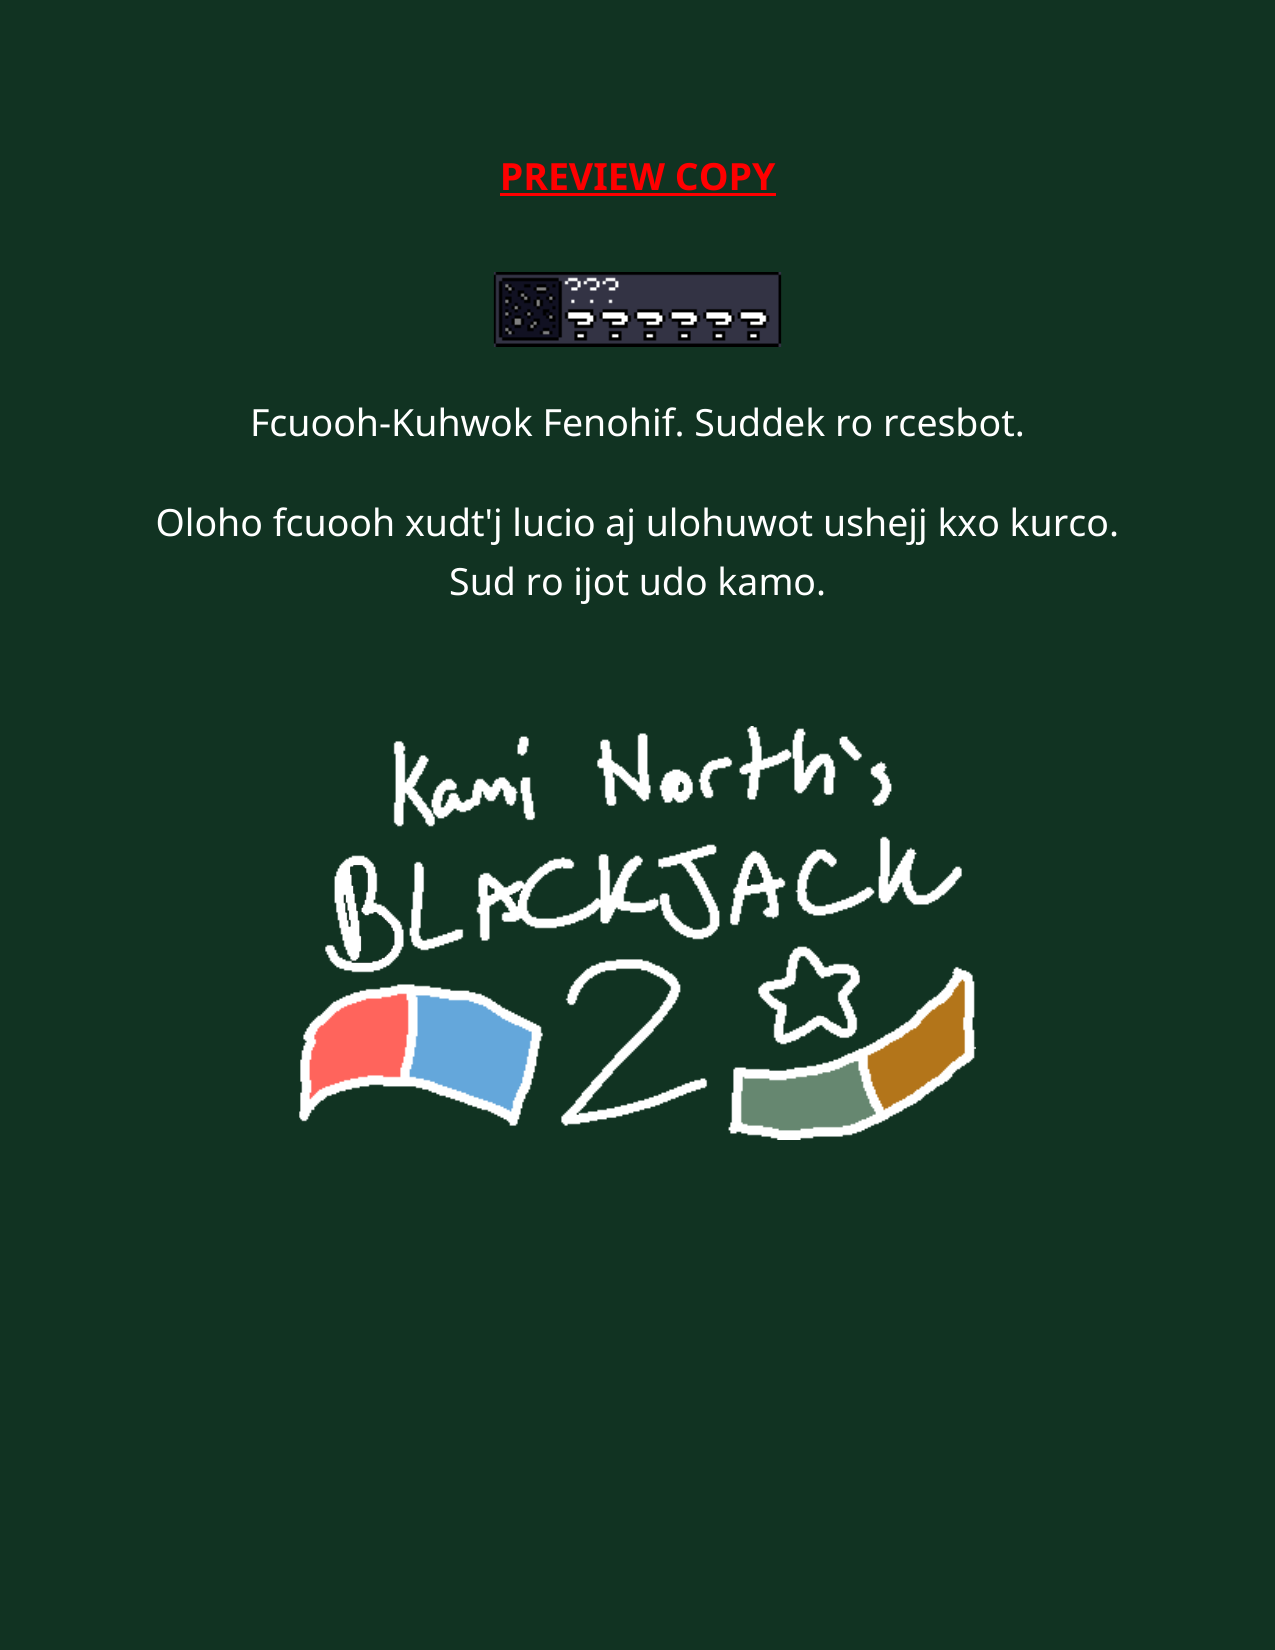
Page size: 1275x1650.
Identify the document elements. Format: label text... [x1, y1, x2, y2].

text Fcuooh-Kuhwok Fenohif. Suddek ro rcesbot. [150, 396, 1125, 447]
text Oloho fcuooh xudt'j lucio aj ulohuwot ushejj kxo kurco. Sud ro ijot udo kamo. [150, 497, 1125, 606]
picture [493, 272, 782, 347]
picture [299, 726, 976, 1140]
